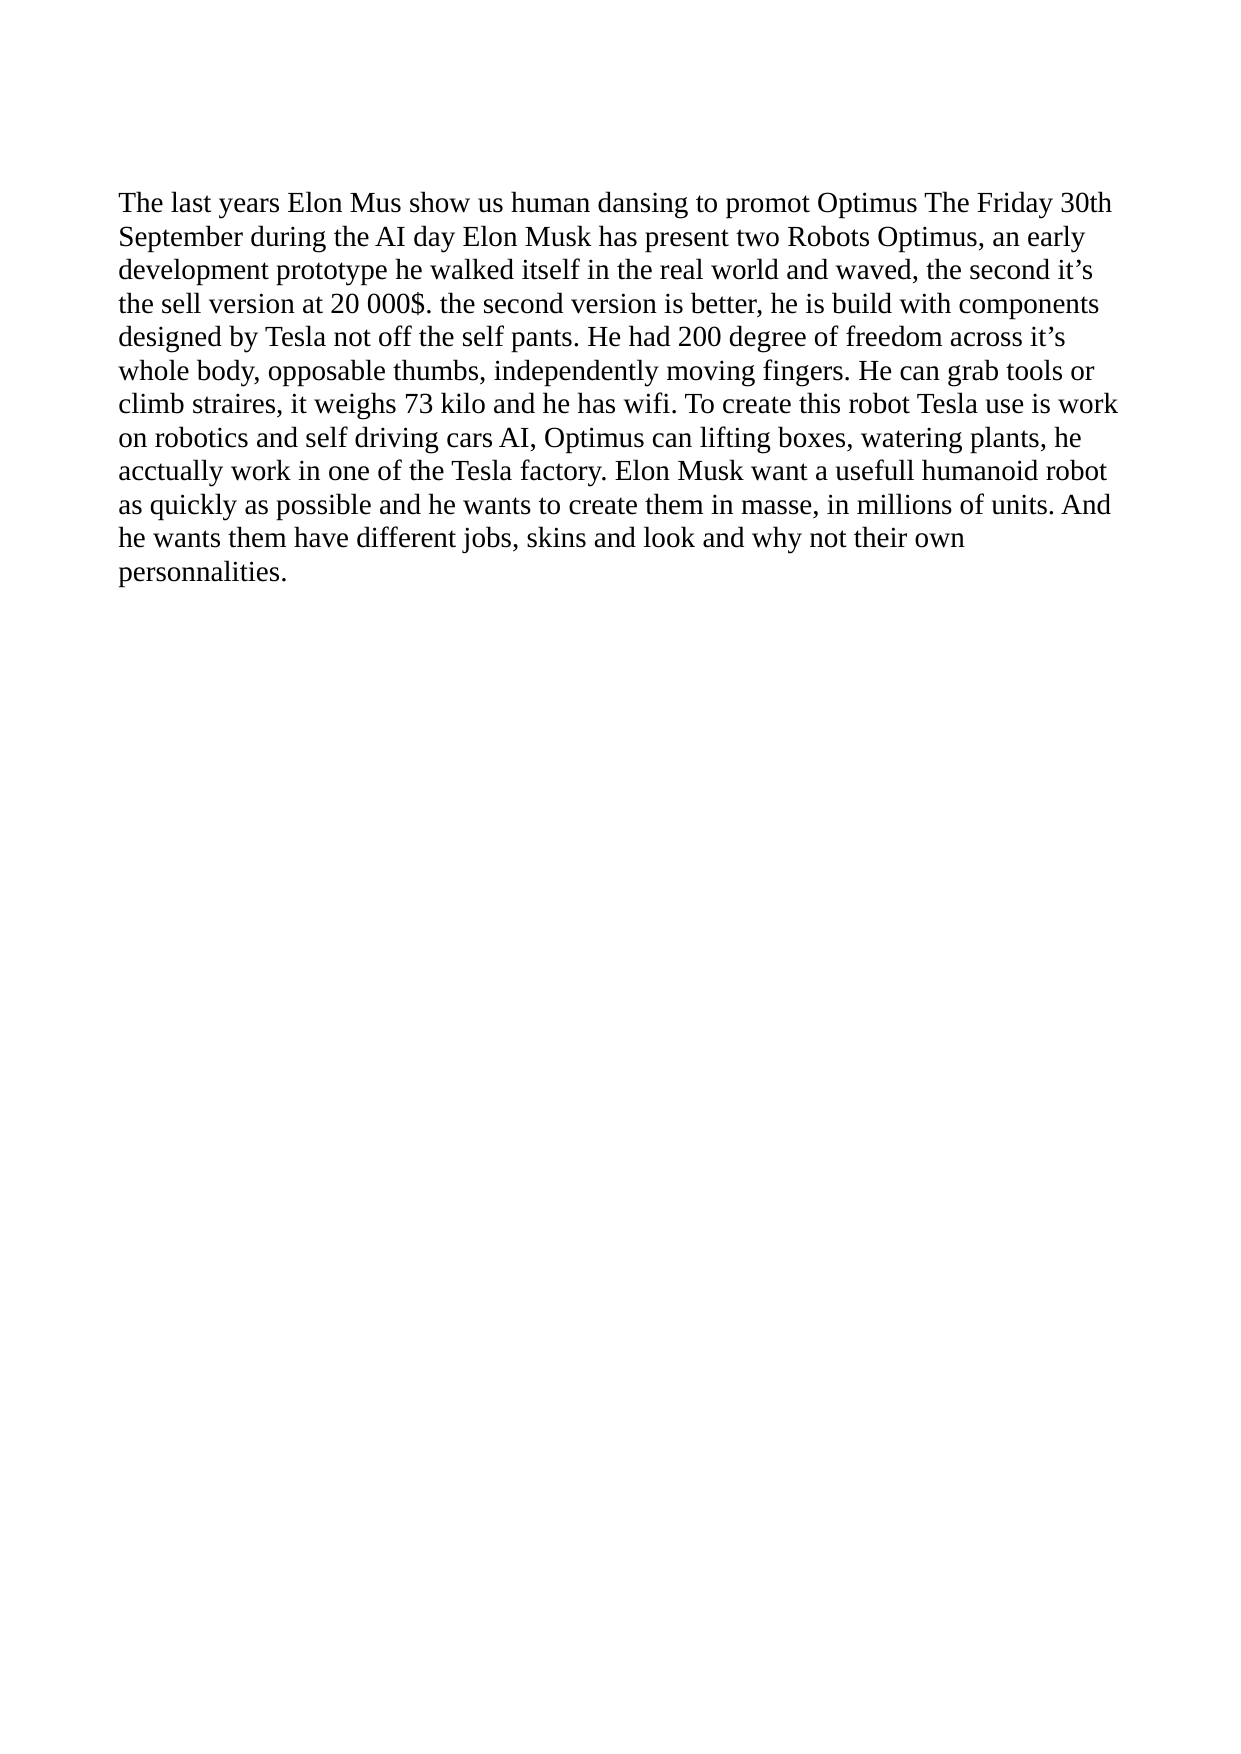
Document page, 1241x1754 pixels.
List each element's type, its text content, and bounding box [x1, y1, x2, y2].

text The last years Elon Mus show us human dansing to promot Optimus The Friday 30th September during the AI day Elon Musk has present two Robots Optimus, an early development prototype he walked itself in the real world and waved, the second it’s the sell version at 20 000$. the second version is better, he is build with components designed by Tesla not off the self pants. He had 200 degree of freedom across it’s whole body, opposable thumbs, independently moving fingers. He can grab tools or climb straires, it weighs 73 kilo and he has wifi. To create this robot Tesla use is work on robotics and self driving cars AI, Optimus can lifting boxes, watering plants, he acctually work in one of the Tesla factory. Elon Musk want a usefull humanoid robot as quickly as possible and he wants to create them in masse, in millions of units. And he wants them have different jobs, skins and look and why not their own personnalities. [118, 185, 1122, 588]
